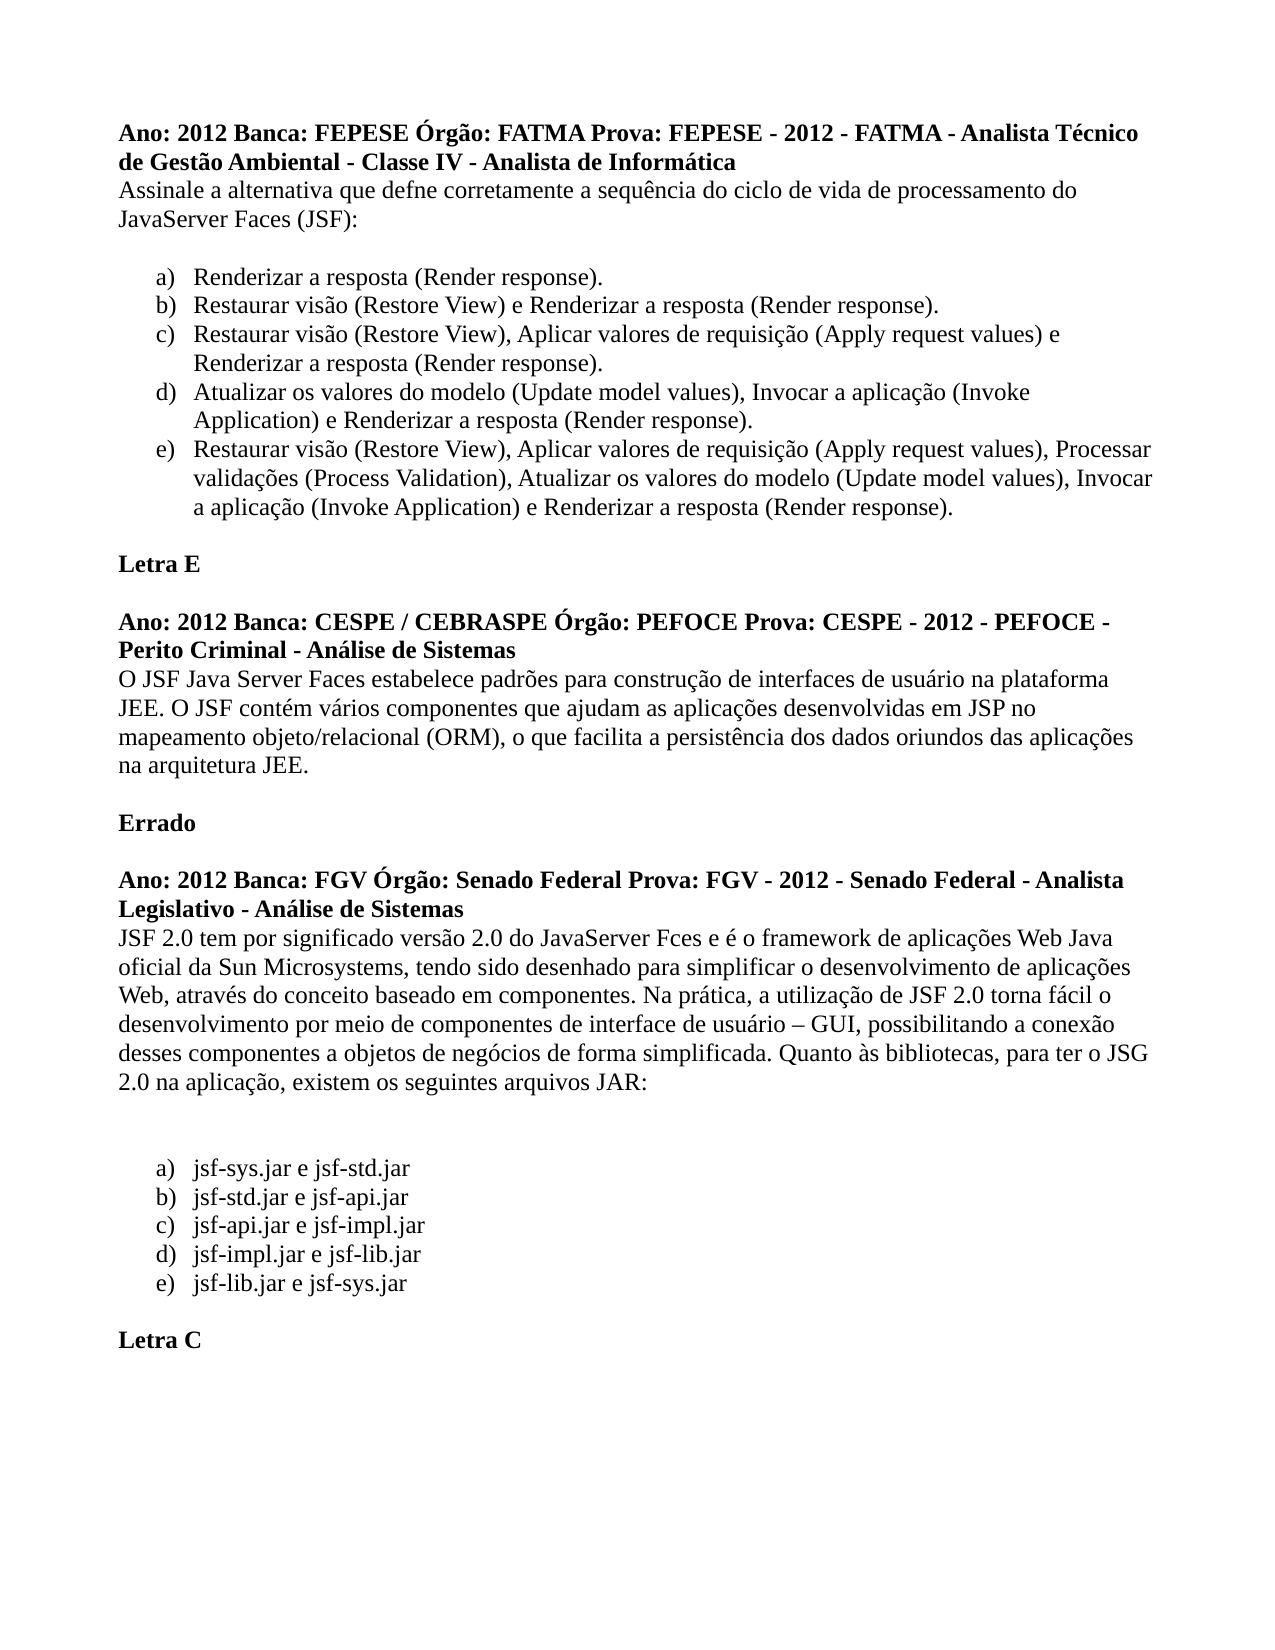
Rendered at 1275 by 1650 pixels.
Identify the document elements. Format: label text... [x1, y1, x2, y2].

list Renderizar a resposta (Render response). [156, 262, 1157, 291]
text Ano: 2012 Banca: FGV Órgão: Senado Federal Prova: FGV - 2012 - Senado Federal - Analista Legislativo - Análise de Sistemas [118, 866, 1157, 923]
text Assinale a alternativa que defne corretamente a sequência do ciclo de vida de processamento do JavaServer Faces (JSF): [118, 176, 1157, 233]
text O JSF Java Server Faces estabelece padrões para construção de interfaces de usuário na plataforma JEE. O JSF contém vários componentes que ajudam as aplicações desenvolvidas em JSP no mapeamento objeto/relacional (ORM), o que facilita a persistência dos dados oriundos das aplicações na arquitetura JEE. [118, 664, 1157, 779]
list Restaurar visão (Restore View), Aplicar valores de requisição (Apply request values) e Renderizar a resposta (Render response). [156, 319, 1157, 377]
text Letra C [118, 1326, 1157, 1354]
text Ano: 2012 Banca: CESPE / CEBRASPE Órgão: PEFOCE Prova: CESPE - 2012 - PEFOCE - Perito Criminal - Análise de Sistemas [118, 607, 1157, 664]
list jsf-impl.jar e jsf-lib.jar [156, 1239, 1157, 1268]
text Letra E [118, 549, 1157, 578]
text Errado [118, 808, 1157, 837]
list jsf-std.jar e jsf-api.jar [156, 1182, 1157, 1211]
list Restaurar visão (Restore View), Aplicar valores de requisição (Apply request values), Processar validações (Process Validation), Atualizar os valores do modelo (Update model values), Invocar a aplicação (Invoke Application) e Renderizar a resposta (Render response). [156, 434, 1157, 521]
list Restaurar visão (Restore View) e Renderizar a resposta (Render response). [156, 291, 1157, 319]
text JSF 2.0 tem por significado versão 2.0 do JavaServer Fces e é o framework de aplicações Web Java oficial da Sun Microsystems, tendo sido desenhado para simplificar o desenvolvimento de aplicações Web, através do conceito baseado em componentes. Na prática, a utilização de JSF 2.0 torna fácil o desenvolvimento por meio de componentes de interface de usuário – GUI, possibilitando a conexão desses componentes a objetos de negócios de forma simplificada. Quanto às bibliotecas, para ter o JSG 2.0 na aplicação, existem os seguintes arquivos JAR: [118, 923, 1157, 1096]
list jsf-lib.jar e jsf-sys.jar [156, 1268, 1157, 1297]
list jsf-api.jar e jsf-impl.jar [156, 1211, 1157, 1239]
list jsf-sys.jar e jsf-std.jar [156, 1153, 1157, 1182]
list Atualizar os valores do modelo (Update model values), Invocar a aplicação (Invoke Application) e Renderizar a resposta (Render response). [156, 377, 1157, 434]
text Ano: 2012 Banca: FEPESE Órgão: FATMA Prova: FEPESE - 2012 - FATMA - Analista Técnico de Gestão Ambiental - Classe IV - Analista de Informática [118, 118, 1157, 176]
